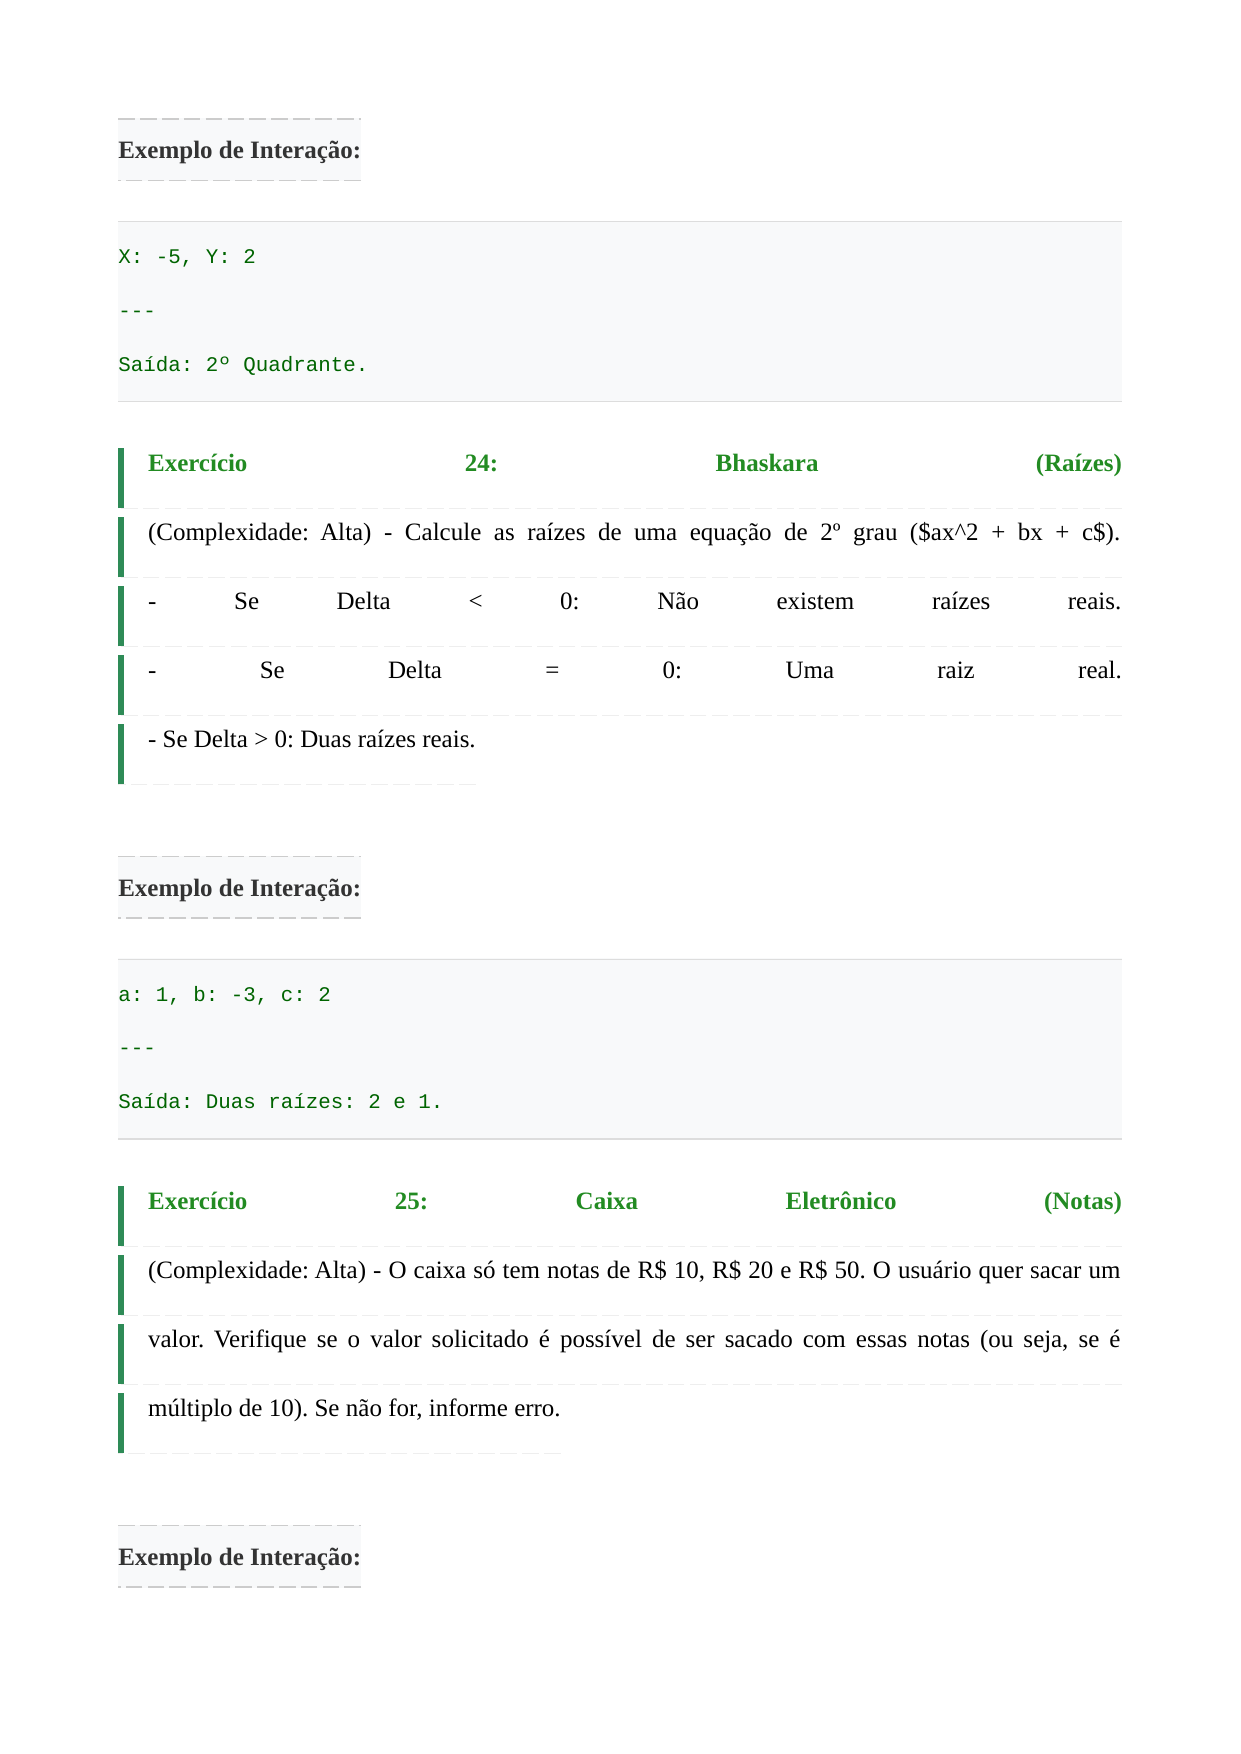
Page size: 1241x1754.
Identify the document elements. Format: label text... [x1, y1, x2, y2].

text Exemplo de Interação: [118, 856, 1122, 919]
text Saída: 2º Quadrante. [118, 328, 1122, 401]
text Exemplo de Interação: [118, 118, 1122, 181]
text Exemplo de Interação: [118, 1524, 1122, 1588]
text Exercício 25: Caixa Eletrônico (Notas) (Complexidade: Alta) - O caixa só tem notas de R$ 10, R$ 20 e R$ 50. O usuário quer sacar um valor. Verifique se o valor solicitado é possível de ser sacado com essas notas (ou seja, se é múltiplo de 10). Se não for, informe erro. [118, 1186, 1122, 1453]
text Saída: Duas raízes: 2 e 1. [118, 1066, 1122, 1138]
text --- [118, 1012, 1122, 1061]
text X: -5, Y: 2 [118, 222, 1122, 269]
text Exercício 24: Bhaskara (Raízes) (Complexidade: Alta) - Calcule as raízes de uma equação de 2º grau ($ax^2 + bx + c$). - Se Delta < 0: Não existem raízes reais. - Se Delta = 0: Uma raiz real. - Se Delta > 0: Duas raízes reais. [118, 448, 1122, 784]
text a: 1, b: -3, c: 2 [118, 960, 1122, 1007]
text --- [118, 275, 1122, 323]
